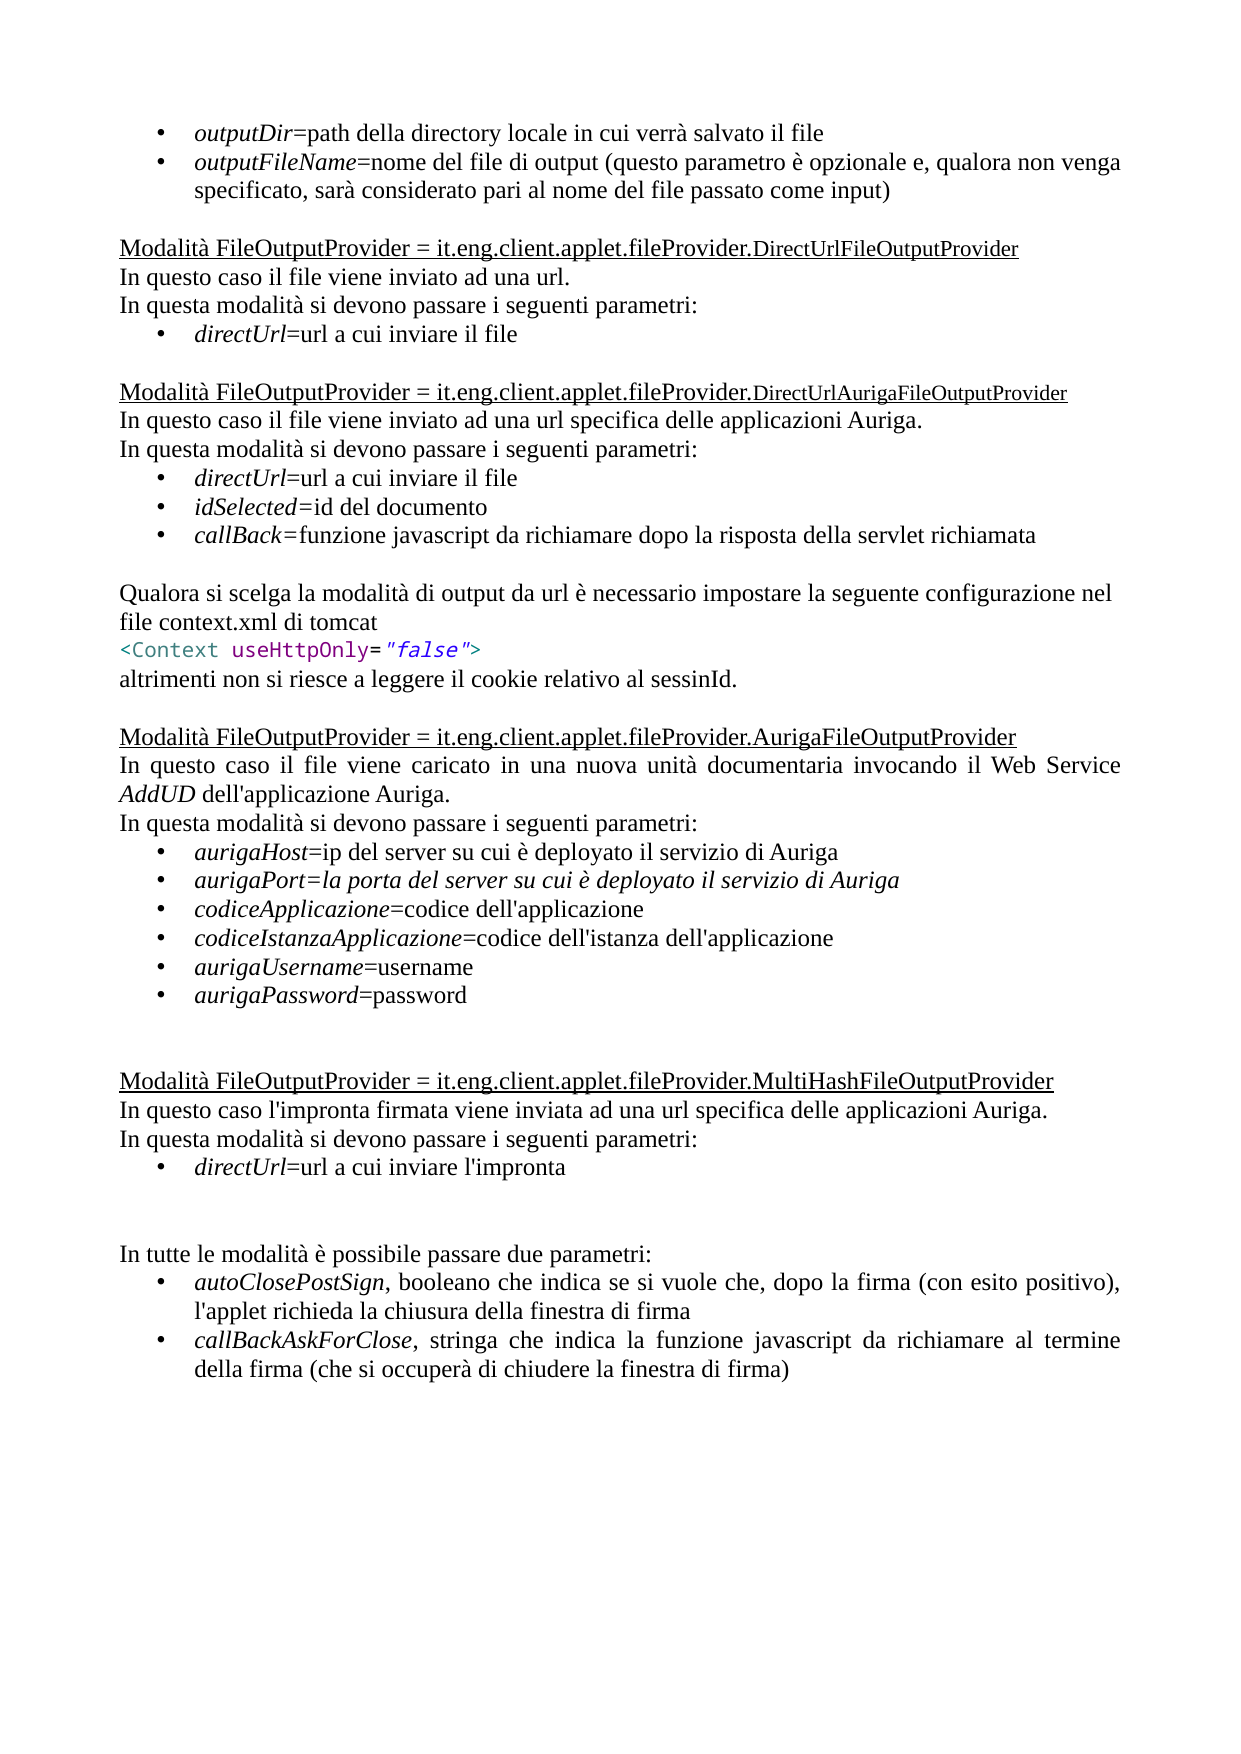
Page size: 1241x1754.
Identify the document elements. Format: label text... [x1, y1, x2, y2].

text In tutte le modalità è possibile passare due parametri: [119, 1239, 1122, 1267]
list directUrl=url a cui inviare il file [157, 319, 1122, 348]
list codiceApplicazione=codice dell'applicazione [157, 894, 1122, 923]
text In questa modalità si devono passare i seguenti parametri: [119, 434, 1122, 463]
text In questa modalità si devono passare i seguenti parametri: [119, 808, 1122, 837]
list idSelected=id del documento [157, 492, 1122, 521]
text altrimenti non si riesce a leggere il cookie relativo al sessinId. [119, 664, 1122, 693]
list directUrl=url a cui inviare il file [157, 463, 1122, 492]
text In questa modalità si devono passare i seguenti parametri: [119, 1124, 1122, 1152]
text In questo caso il file viene inviato ad una url. [119, 262, 1122, 291]
text In questo caso l'impronta firmata viene inviata ad una url specifica delle applicazioni Auriga. [119, 1095, 1122, 1124]
list autoClosePostSign, booleano che indica se si vuole che, dopo la firma (con esito positivo), l'applet richieda la chiusura della finestra di firma [157, 1267, 1122, 1325]
text Modalità FileOutputProvider = it.eng.client.applet.fileProvider.MultiHashFileOutputProvider [119, 1066, 1122, 1095]
list outputDir=path della directory locale in cui verrà salvato il file [157, 118, 1122, 147]
text In questa modalità si devono passare i seguenti parametri: [119, 291, 1122, 319]
text Modalità FileOutputProvider = it.eng.client.applet.fileProvider.DirectUrlAurigaFileOutputProvider [119, 377, 1122, 406]
list callBack=funzione javascript da richiamare dopo la risposta della servlet richiamata [157, 521, 1122, 549]
list aurigaHost=ip del server su cui è deployato il servizio di Auriga [157, 837, 1122, 865]
list codiceIstanzaApplicazione=codice dell'istanza dell'applicazione [157, 923, 1122, 952]
text Qualora si scelga la modalità di output da url è necessario impostare la seguente configurazione nel file context.xml di tomcat [119, 578, 1122, 636]
text Modalità FileOutputProvider = it.eng.client.applet.fileProvider.DirectUrlFileOutputProvider [119, 233, 1122, 262]
text Modalità FileOutputProvider = it.eng.client.applet.fileProvider.AurigaFileOutputProvider [119, 722, 1122, 750]
list aurigaPort=la porta del server su cui è deployato il servizio di Auriga [157, 865, 1122, 894]
list outputFileName=nome del file di output (questo parametro è opzionale e, qualora non venga specificato, sarà considerato pari al nome del file passato come input) [157, 147, 1122, 204]
list aurigaUsername=username [157, 952, 1122, 980]
list directUrl=url a cui inviare l'impronta [157, 1152, 1122, 1181]
text In questo caso il file viene caricato in una nuova unità documentaria invocando il Web Service AddUD dell'applicazione Auriga. [119, 750, 1122, 808]
text In questo caso il file viene inviato ad una url specifica delle applicazioni Auriga. [119, 406, 1122, 434]
list callBackAskForClose, stringa che indica la funzione javascript da richiamare al termine della firma (che si occuperà di chiudere la finestra di firma) [157, 1325, 1122, 1382]
text <Context useHttpOnly="false"> [119, 636, 1122, 664]
list aurigaPassword=password [157, 980, 1122, 1009]
